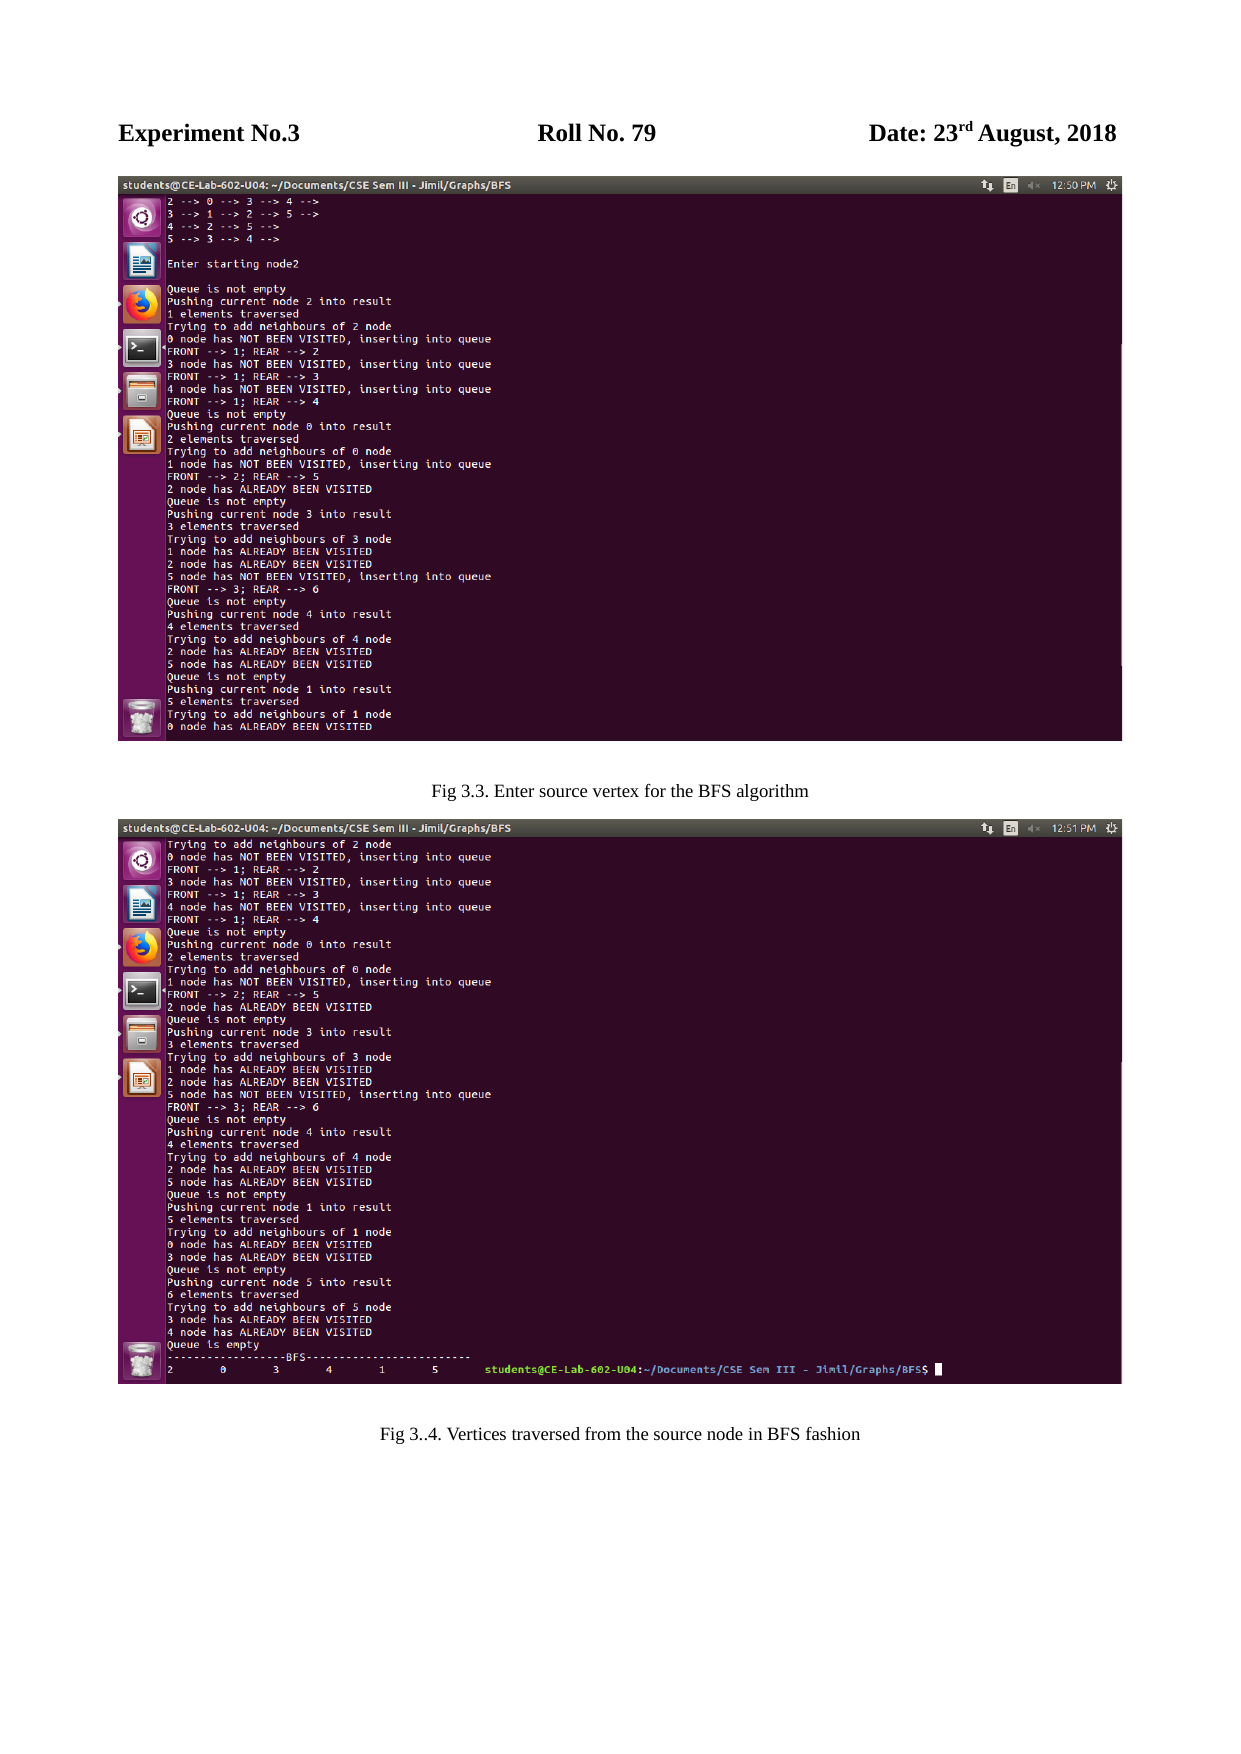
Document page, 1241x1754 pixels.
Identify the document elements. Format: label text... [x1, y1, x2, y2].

picture [118, 819, 1123, 1384]
text Fig 3..4. Vertices traversed from the source node in BFS fashion [118, 1423, 1122, 1445]
text Fig 3.3. Enter source vertex for the BFS algorithm [118, 780, 1122, 802]
picture [118, 176, 1123, 741]
